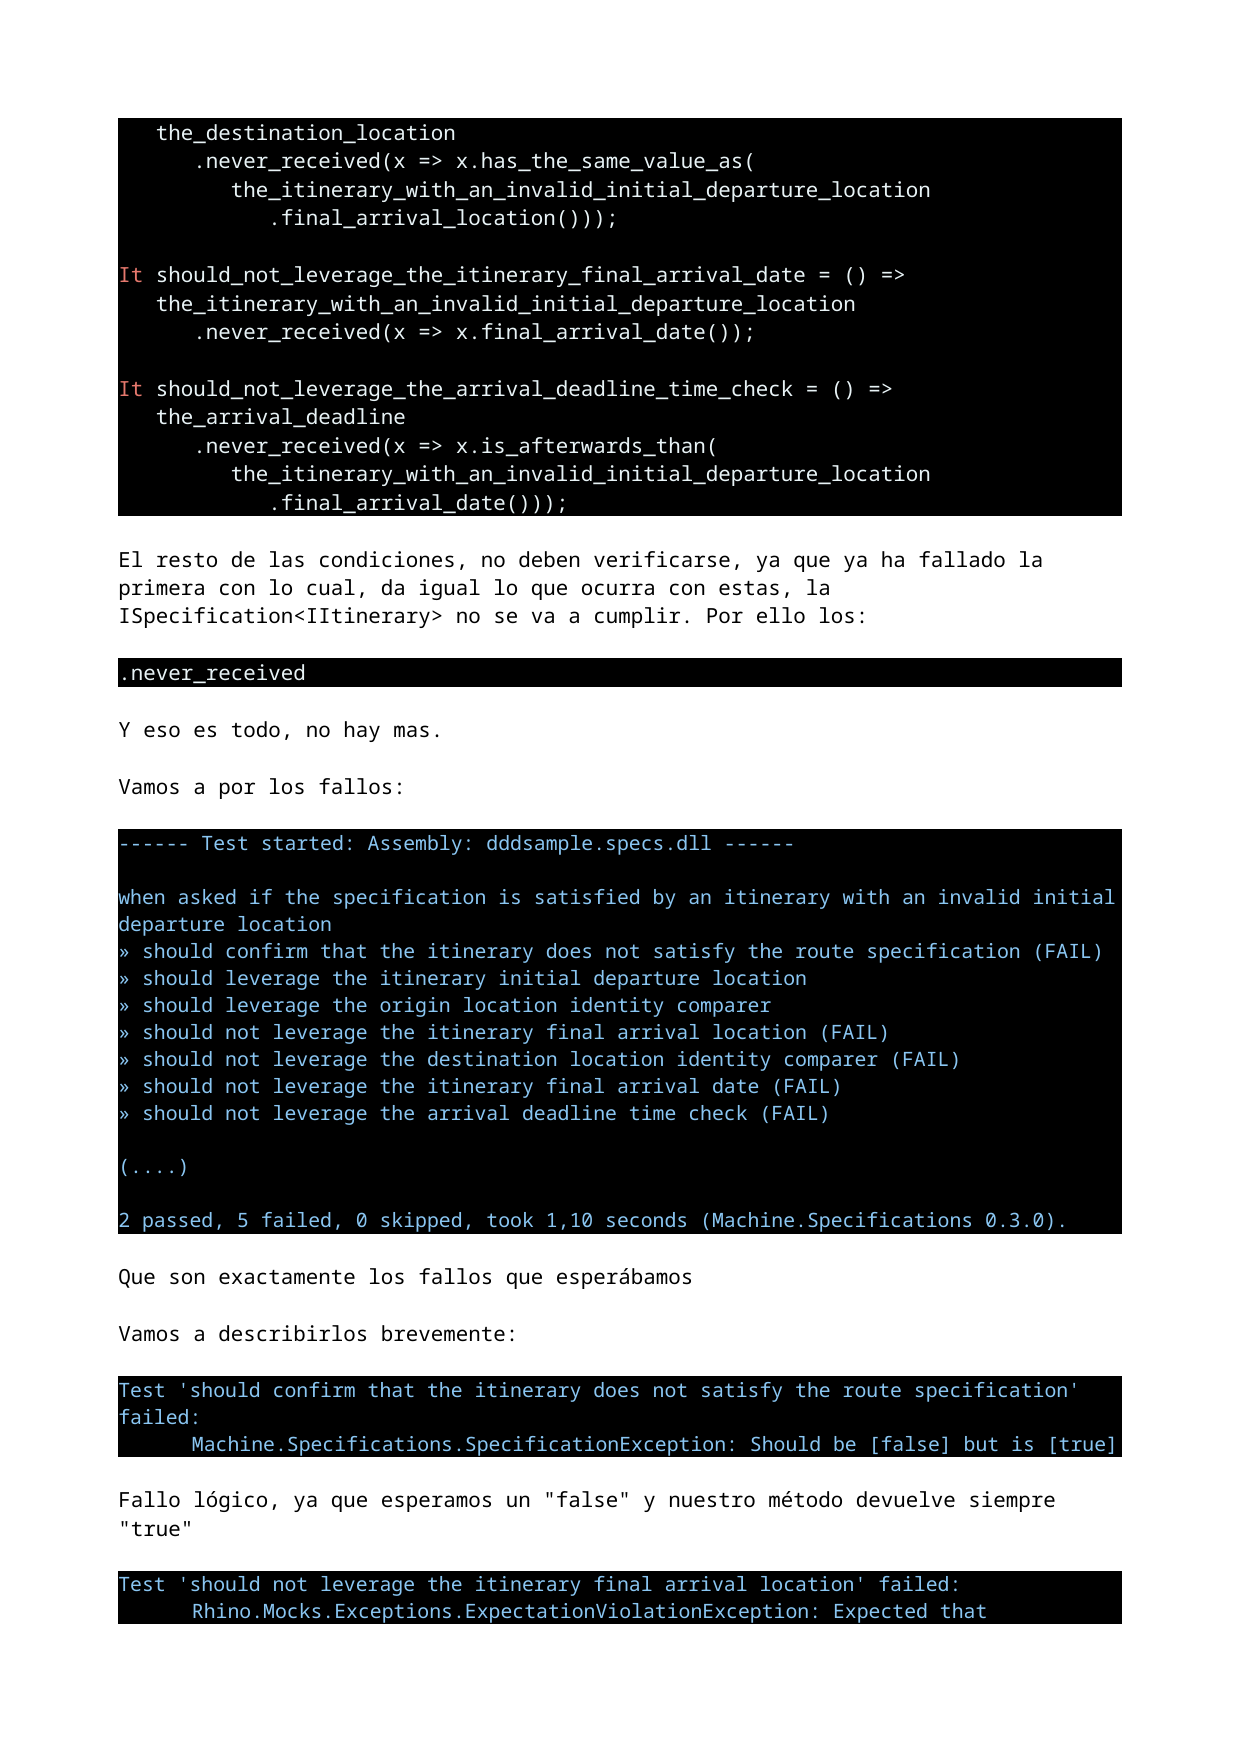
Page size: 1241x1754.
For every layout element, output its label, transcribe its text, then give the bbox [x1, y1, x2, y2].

text the_itinerary_with_an_invalid_initial_departure_location [118, 175, 1122, 203]
text Test 'should confirm that the itinerary does not satisfy the route specification' failed: [118, 1376, 1122, 1430]
text » should not leverage the destination location identity comparer (FAIL) [118, 1045, 1122, 1072]
text It should_not_leverage_the_itinerary_final_arrival_date = () => [118, 260, 1122, 289]
text (....) [118, 1153, 1122, 1180]
text Test 'should not leverage the itinerary final arrival location' failed: [118, 1571, 1122, 1598]
text Vamos a describirlos brevemente: [118, 1319, 1122, 1347]
text the_arrival_deadline [118, 402, 1122, 431]
text the_itinerary_with_an_invalid_initial_departure_location [118, 459, 1122, 488]
text » should leverage the itinerary initial departure location [118, 964, 1122, 991]
text .final_arrival_location())); [118, 203, 1122, 232]
text ------ Test started: Assembly: dddsample.specs.dll ------ [118, 829, 1122, 856]
text .never_received(x => x.has_the_same_value_as( [118, 147, 1122, 175]
text » should leverage the origin location identity comparer [118, 991, 1122, 1018]
text Que son exactamente los fallos que esperábamos [118, 1262, 1122, 1291]
text El resto de las condiciones, no deben verificarse, ya que ya ha fallado la primera con lo cual, da igual lo que ocurra con estas, la ISpecification<IItinerary> no se va a cumplir. Por ello los: [118, 545, 1122, 630]
text It should_not_leverage_the_arrival_deadline_time_check = () => [118, 374, 1122, 402]
text » should not leverage the arrival deadline time check (FAIL) [118, 1099, 1122, 1126]
text when asked if the specification is satisfied by an itinerary with an invalid initial departure location [118, 883, 1122, 937]
text Vamos a por los fallos: [118, 772, 1122, 801]
text .never_received [118, 658, 1122, 687]
text » should not leverage the itinerary final arrival location (FAIL) [118, 1018, 1122, 1045]
text Fallo lógico, ya que esperamos un "false" y nuestro método devuelve siempre "true" [118, 1485, 1122, 1542]
text Rhino.Mocks.Exceptions.ExpectationViolationException: Expected that [118, 1598, 1122, 1624]
text .never_received(x => x.is_afterwards_than( [118, 431, 1122, 459]
text » should confirm that the itinerary does not satisfy the route specification (FAIL) [118, 937, 1122, 964]
text Y eso es todo, no hay mas. [118, 715, 1122, 744]
text .never_received(x => x.final_arrival_date()); [118, 317, 1122, 346]
text 2 passed, 5 failed, 0 skipped, took 1,10 seconds (Machine.Specifications 0.3.0). [118, 1207, 1122, 1234]
text Machine.Specifications.SpecificationException: Should be [false] but is [true] [118, 1430, 1122, 1457]
text the_destination_location [118, 118, 1122, 147]
text » should not leverage the itinerary final arrival date (FAIL) [118, 1072, 1122, 1099]
text .final_arrival_date())); [118, 488, 1122, 516]
text the_itinerary_with_an_invalid_initial_departure_location [118, 289, 1122, 317]
